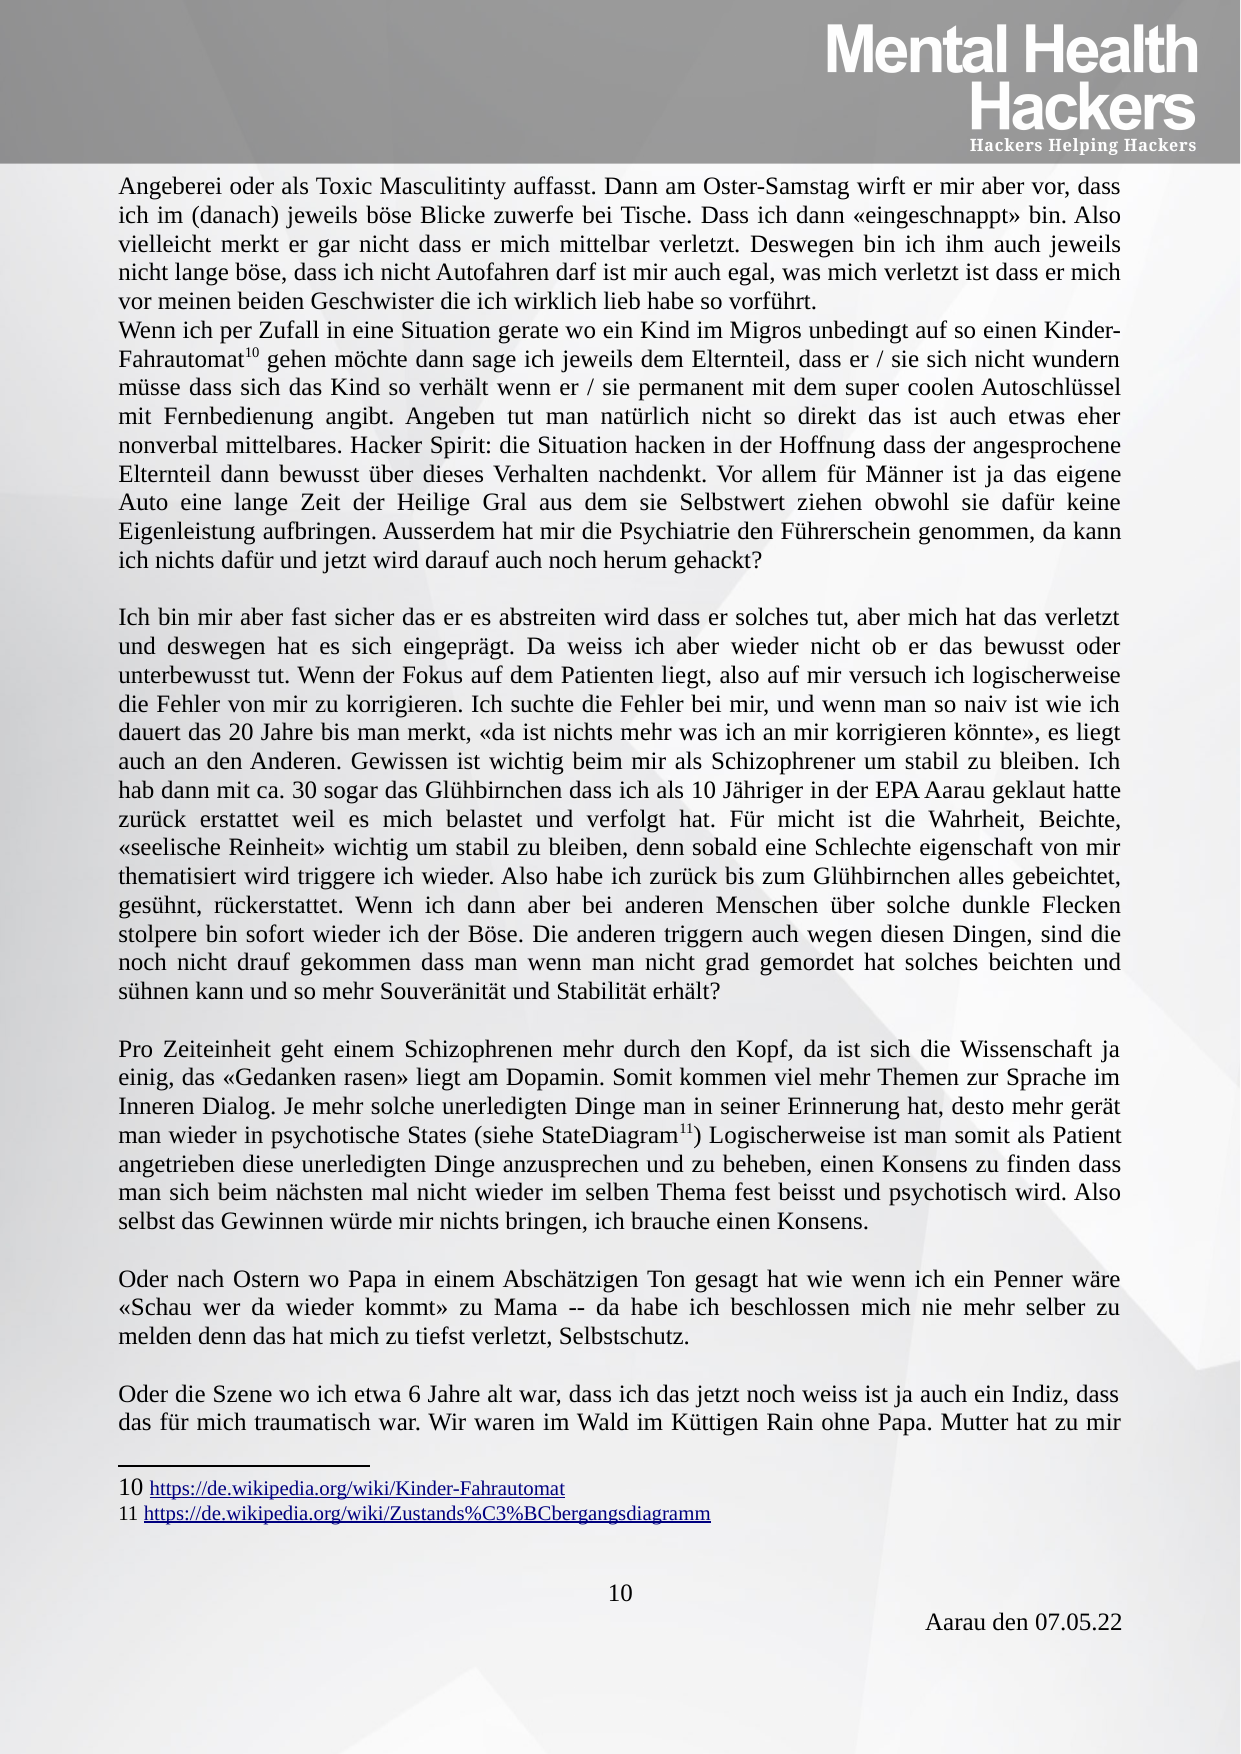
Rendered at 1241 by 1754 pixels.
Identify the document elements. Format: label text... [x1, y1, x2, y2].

text Angeberei oder als Toxic Masculitinty auffasst. Dann am Oster-Samstag wirft er mir aber vor, dass ich im (danach) jeweils böse Blicke zuwerfe bei Tische. Dass ich dann «eingeschnappt» bin. Also vielleicht merkt er gar nicht dass er mich mittelbar verletzt. Deswegen bin ich ihm auch jeweils nicht lange böse, dass ich nicht Autofahren darf ist mir auch egal, was mich verletzt ist dass er mich vor meinen beiden Geschwister die ich wirklich lieb habe so vorführt. [118, 171, 1122, 315]
text https://de.wikipedia.org/wiki/Kinder-Fahrautomat [118, 1472, 1122, 1501]
text https://de.wikipedia.org/wiki/Zustands%C3%BCbergangsdiagramm [118, 1501, 1122, 1525]
text Oder die Szene wo ich etwa 6 Jahre alt war, dass ich das jetzt noch weiss ist ja auch ein Indiz, dass das für mich traumatisch war. Wir waren im Wald im Küttigen Rain ohne Papa. Mutter hat zu mir [118, 1379, 1122, 1436]
text Wenn ich per Zufall in eine Situation gerate wo ein Kind im Migros unbedingt auf so einen Kinder-Fahrautomat gehen möchte dann sage ich jeweils dem Elternteil, dass er / sie sich nicht wundern müsse dass sich das Kind so verhält wenn er / sie permanent mit dem super coolen Autoschlüssel mit Fernbedienung angibt. Angeben tut man natürlich nicht so direkt das ist auch etwas eher nonverbal mittelbares. Hacker Spirit: die Situation hacken in der Hoffnung dass der angesprochene Elternteil dann bewusst über dieses Verhalten nachdenkt. Vor allem für Männer ist ja das eigene Auto eine lange Zeit der Heilige Gral aus dem sie Selbstwert ziehen obwohl sie dafür keine Eigenleistung aufbringen. Ausserdem hat mir die Psychiatrie den Führerschein genommen, da kann ich nichts dafür und jetzt wird darauf auch noch herum gehackt? [118, 315, 1122, 574]
text Ich bin mir aber fast sicher das er es abstreiten wird dass er solches tut, aber mich hat das verletzt und deswegen hat es sich eingeprägt. Da weiss ich aber wieder nicht ob er das bewusst oder unterbewusst tut. Wenn der Fokus auf dem Patienten liegt, also auf mir versuch ich logischerweise die Fehler von mir zu korrigieren. Ich suchte die Fehler bei mir, und wenn man so naiv ist wie ich dauert das 20 Jahre bis man merkt, «da ist nichts mehr was ich an mir korrigieren könnte», es liegt auch an den Anderen. Gewissen ist wichtig beim mir als Schizophrener um stabil zu bleiben. Ich hab dann mit ca. 30 sogar das Glühbirnchen dass ich als 10 Jähriger in der EPA Aarau geklaut hatte zurück erstattet weil es mich belastet und verfolgt hat. Für micht ist die Wahrheit, Beichte, «seelische Reinheit» wichtig um stabil zu bleiben, denn sobald eine Schlechte eigenschaft von mir thematisiert wird triggere ich wieder. Also habe ich zurück bis zum Glühbirnchen alles gebeichtet, gesühnt, rückerstattet. Wenn ich dann aber bei anderen Menschen über solche dunkle Flecken stolpere bin sofort wieder ich der Böse. Die anderen triggern auch wegen diesen Dingen, sind die noch nicht drauf gekommen dass man wenn man nicht grad gemordet hat solches beichten und sühnen kann und so mehr Souveränität und Stabilität erhält? [118, 602, 1122, 1005]
text Pro Zeiteinheit geht einem Schizophrenen mehr durch den Kopf, da ist sich die Wissenschaft ja einig, das «Gedanken rasen» liegt am Dopamin. Somit kommen viel mehr Themen zur Sprache im Inneren Dialog. Je mehr solche unerledigten Dinge man in seiner Erinnerung hat, desto mehr gerät man wieder in psychotische States (siehe StateDiagram) Logischerweise ist man somit als Patient angetrieben diese unerledigten Dinge anzusprechen und zu beheben, einen Konsens zu finden dass man sich beim nächsten mal nicht wieder im selben Thema fest beisst und psychotisch wird. Also selbst das Gewinnen würde mir nichts bringen, ich brauche einen Konsens. [118, 1034, 1122, 1235]
picture [0, 0, 1241, 1754]
text Oder nach Ostern wo Papa in einem Abschätzigen Ton gesagt hat wie wenn ich ein Penner wäre «Schau wer da wieder kommt» zu Mama -- da habe ich beschlossen mich nie mehr selber zu melden denn das hat mich zu tiefst verletzt, Selbstschutz. [118, 1264, 1122, 1350]
